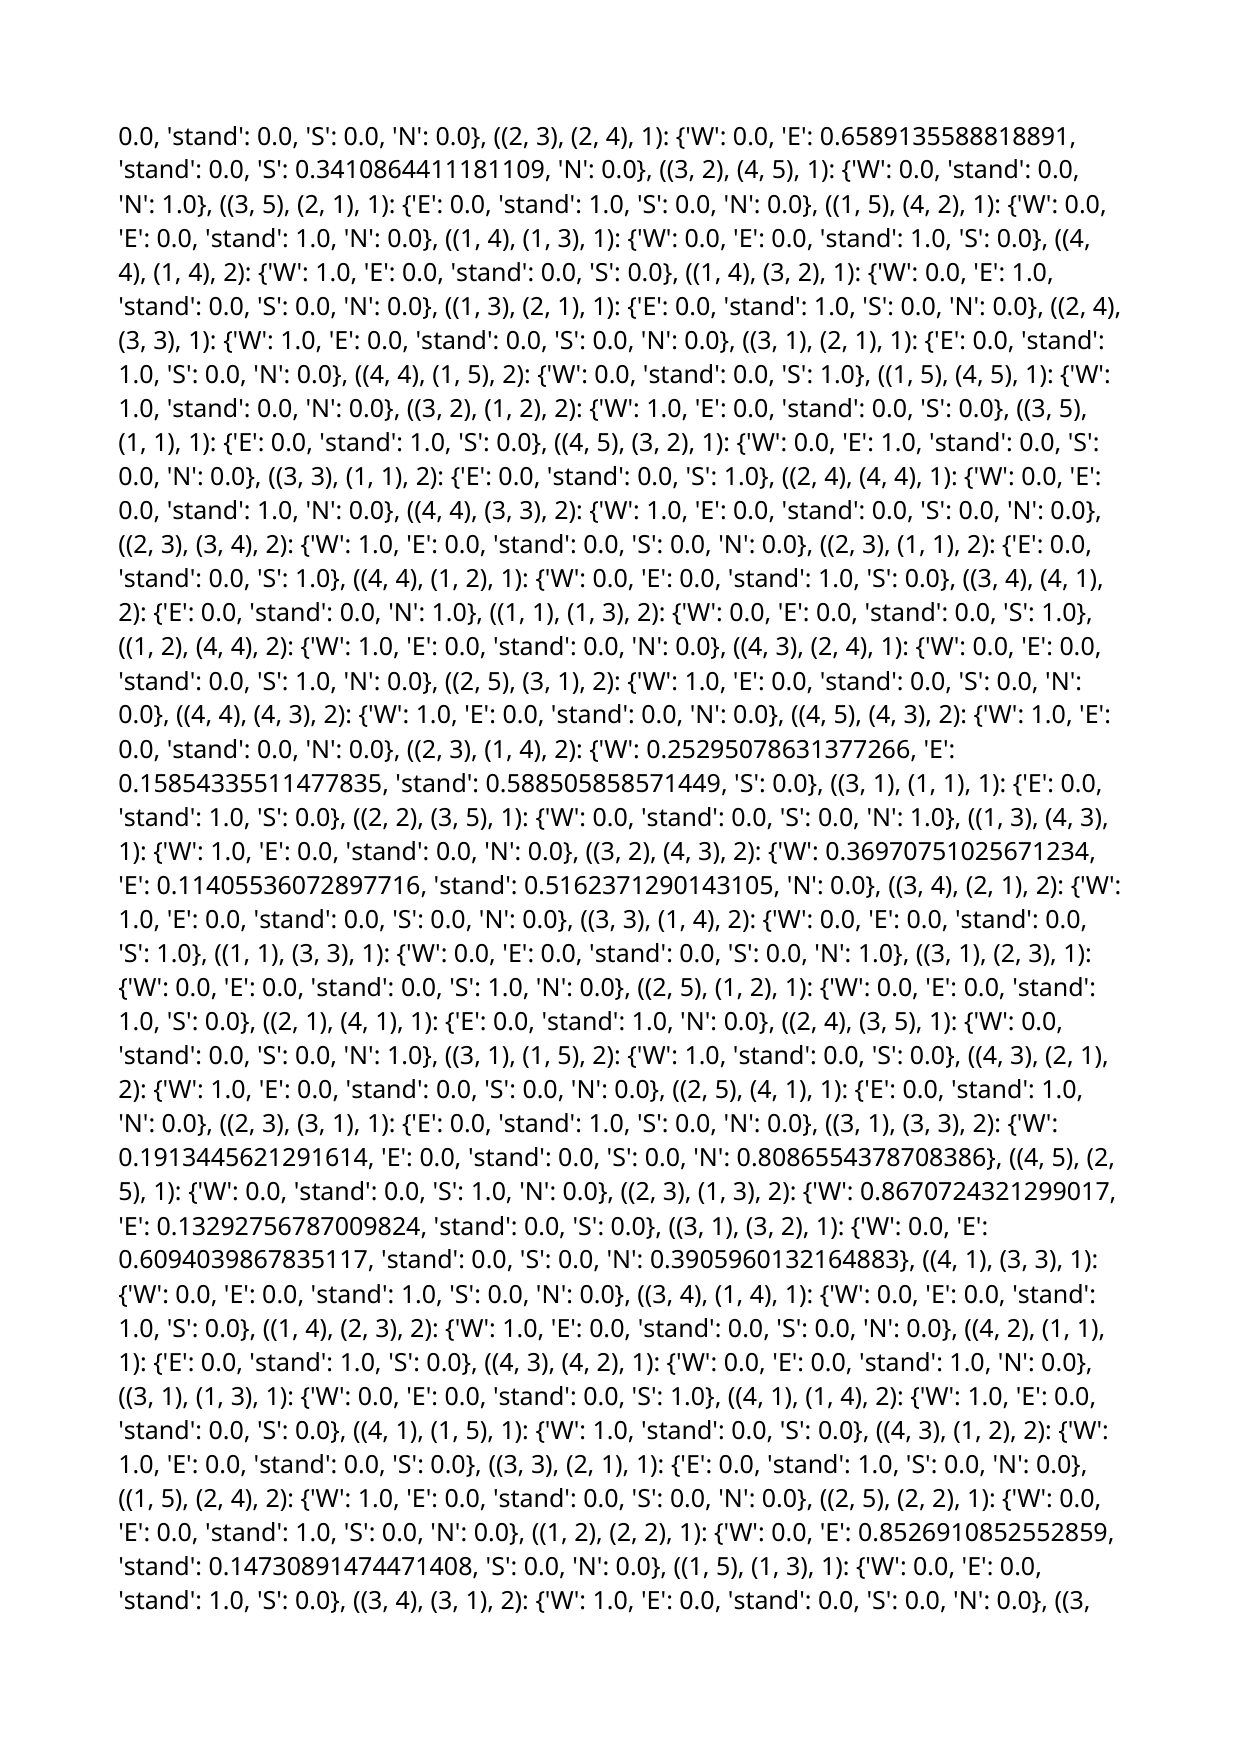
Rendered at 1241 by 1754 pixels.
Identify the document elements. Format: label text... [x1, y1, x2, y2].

text 0.0, 'stand': 0.0, 'S': 0.0, 'N': 0.0}, ((2, 3), (2, 4), 1): {'W': 0.0, 'E': 0.6589135588818891, 'stand': 0.0, 'S': 0.3410864411181109, 'N': 0.0}, ((3, 2), (4, 5), 1): {'W': 0.0, 'stand': 0.0, 'N': 1.0}, ((3, 5), (2, 1), 1): {'E': 0.0, 'stand': 1.0, 'S': 0.0, 'N': 0.0}, ((1, 5), (4, 2), 1): {'W': 0.0, 'E': 0.0, 'stand': 1.0, 'N': 0.0}, ((1, 4), (1, 3), 1): {'W': 0.0, 'E': 0.0, 'stand': 1.0, 'S': 0.0}, ((4, 4), (1, 4), 2): {'W': 1.0, 'E': 0.0, 'stand': 0.0, 'S': 0.0}, ((1, 4), (3, 2), 1): {'W': 0.0, 'E': 1.0, 'stand': 0.0, 'S': 0.0, 'N': 0.0}, ((1, 3), (2, 1), 1): {'E': 0.0, 'stand': 1.0, 'S': 0.0, 'N': 0.0}, ((2, 4), (3, 3), 1): {'W': 1.0, 'E': 0.0, 'stand': 0.0, 'S': 0.0, 'N': 0.0}, ((3, 1), (2, 1), 1): {'E': 0.0, 'stand': 1.0, 'S': 0.0, 'N': 0.0}, ((4, 4), (1, 5), 2): {'W': 0.0, 'stand': 0.0, 'S': 1.0}, ((1, 5), (4, 5), 1): {'W': 1.0, 'stand': 0.0, 'N': 0.0}, ((3, 2), (1, 2), 2): {'W': 1.0, 'E': 0.0, 'stand': 0.0, 'S': 0.0}, ((3, 5), (1, 1), 1): {'E': 0.0, 'stand': 1.0, 'S': 0.0}, ((4, 5), (3, 2), 1): {'W': 0.0, 'E': 1.0, 'stand': 0.0, 'S': 0.0, 'N': 0.0}, ((3, 3), (1, 1), 2): {'E': 0.0, 'stand': 0.0, 'S': 1.0}, ((2, 4), (4, 4), 1): {'W': 0.0, 'E': 0.0, 'stand': 1.0, 'N': 0.0}, ((4, 4), (3, 3), 2): {'W': 1.0, 'E': 0.0, 'stand': 0.0, 'S': 0.0, 'N': 0.0}, ((2, 3), (3, 4), 2): {'W': 1.0, 'E': 0.0, 'stand': 0.0, 'S': 0.0, 'N': 0.0}, ((2, 3), (1, 1), 2): {'E': 0.0, 'stand': 0.0, 'S': 1.0}, ((4, 4), (1, 2), 1): {'W': 0.0, 'E': 0.0, 'stand': 1.0, 'S': 0.0}, ((3, 4), (4, 1), 2): {'E': 0.0, 'stand': 0.0, 'N': 1.0}, ((1, 1), (1, 3), 2): {'W': 0.0, 'E': 0.0, 'stand': 0.0, 'S': 1.0}, ((1, 2), (4, 4), 2): {'W': 1.0, 'E': 0.0, 'stand': 0.0, 'N': 0.0}, ((4, 3), (2, 4), 1): {'W': 0.0, 'E': 0.0, 'stand': 0.0, 'S': 1.0, 'N': 0.0}, ((2, 5), (3, 1), 2): {'W': 1.0, 'E': 0.0, 'stand': 0.0, 'S': 0.0, 'N': 0.0}, ((4, 4), (4, 3), 2): {'W': 1.0, 'E': 0.0, 'stand': 0.0, 'N': 0.0}, ((4, 5), (4, 3), 2): {'W': 1.0, 'E': 0.0, 'stand': 0.0, 'N': 0.0}, ((2, 3), (1, 4), 2): {'W': 0.25295078631377266, 'E': 0.15854335511477835, 'stand': 0.588505858571449, 'S': 0.0}, ((3, 1), (1, 1), 1): {'E': 0.0, 'stand': 1.0, 'S': 0.0}, ((2, 2), (3, 5), 1): {'W': 0.0, 'stand': 0.0, 'S': 0.0, 'N': 1.0}, ((1, 3), (4, 3), 1): {'W': 1.0, 'E': 0.0, 'stand': 0.0, 'N': 0.0}, ((3, 2), (4, 3), 2): {'W': 0.36970751025671234, 'E': 0.11405536072897716, 'stand': 0.5162371290143105, 'N': 0.0}, ((3, 4), (2, 1), 2): {'W': 1.0, 'E': 0.0, 'stand': 0.0, 'S': 0.0, 'N': 0.0}, ((3, 3), (1, 4), 2): {'W': 0.0, 'E': 0.0, 'stand': 0.0, 'S': 1.0}, ((1, 1), (3, 3), 1): {'W': 0.0, 'E': 0.0, 'stand': 0.0, 'S': 0.0, 'N': 1.0}, ((3, 1), (2, 3), 1): {'W': 0.0, 'E': 0.0, 'stand': 0.0, 'S': 1.0, 'N': 0.0}, ((2, 5), (1, 2), 1): {'W': 0.0, 'E': 0.0, 'stand': 1.0, 'S': 0.0}, ((2, 1), (4, 1), 1): {'E': 0.0, 'stand': 1.0, 'N': 0.0}, ((2, 4), (3, 5), 1): {'W': 0.0, 'stand': 0.0, 'S': 0.0, 'N': 1.0}, ((3, 1), (1, 5), 2): {'W': 1.0, 'stand': 0.0, 'S': 0.0}, ((4, 3), (2, 1), 2): {'W': 1.0, 'E': 0.0, 'stand': 0.0, 'S': 0.0, 'N': 0.0}, ((2, 5), (4, 1), 1): {'E': 0.0, 'stand': 1.0, 'N': 0.0}, ((2, 3), (3, 1), 1): {'E': 0.0, 'stand': 1.0, 'S': 0.0, 'N': 0.0}, ((3, 1), (3, 3), 2): {'W': 0.1913445621291614, 'E': 0.0, 'stand': 0.0, 'S': 0.0, 'N': 0.8086554378708386}, ((4, 5), (2, 5), 1): {'W': 0.0, 'stand': 0.0, 'S': 1.0, 'N': 0.0}, ((2, 3), (1, 3), 2): {'W': 0.8670724321299017, 'E': 0.13292756787009824, 'stand': 0.0, 'S': 0.0}, ((3, 1), (3, 2), 1): {'W': 0.0, 'E': 0.6094039867835117, 'stand': 0.0, 'S': 0.0, 'N': 0.3905960132164883}, ((4, 1), (3, 3), 1): {'W': 0.0, 'E': 0.0, 'stand': 1.0, 'S': 0.0, 'N': 0.0}, ((3, 4), (1, 4), 1): {'W': 0.0, 'E': 0.0, 'stand': 1.0, 'S': 0.0}, ((1, 4), (2, 3), 2): {'W': 1.0, 'E': 0.0, 'stand': 0.0, 'S': 0.0, 'N': 0.0}, ((4, 2), (1, 1), 1): {'E': 0.0, 'stand': 1.0, 'S': 0.0}, ((4, 3), (4, 2), 1): {'W': 0.0, 'E': 0.0, 'stand': 1.0, 'N': 0.0}, ((3, 1), (1, 3), 1): {'W': 0.0, 'E': 0.0, 'stand': 0.0, 'S': 1.0}, ((4, 1), (1, 4), 2): {'W': 1.0, 'E': 0.0, 'stand': 0.0, 'S': 0.0}, ((4, 1), (1, 5), 1): {'W': 1.0, 'stand': 0.0, 'S': 0.0}, ((4, 3), (1, 2), 2): {'W': 1.0, 'E': 0.0, 'stand': 0.0, 'S': 0.0}, ((3, 3), (2, 1), 1): {'E': 0.0, 'stand': 1.0, 'S': 0.0, 'N': 0.0}, ((1, 5), (2, 4), 2): {'W': 1.0, 'E': 0.0, 'stand': 0.0, 'S': 0.0, 'N': 0.0}, ((2, 5), (2, 2), 1): {'W': 0.0, 'E': 0.0, 'stand': 1.0, 'S': 0.0, 'N': 0.0}, ((1, 2), (2, 2), 1): {'W': 0.0, 'E': 0.8526910852552859, 'stand': 0.14730891474471408, 'S': 0.0, 'N': 0.0}, ((1, 5), (1, 3), 1): {'W': 0.0, 'E': 0.0, 'stand': 1.0, 'S': 0.0}, ((3, 4), (3, 1), 2): {'W': 1.0, 'E': 0.0, 'stand': 0.0, 'S': 0.0, 'N': 0.0}, ((3, [118, 118, 1122, 1617]
